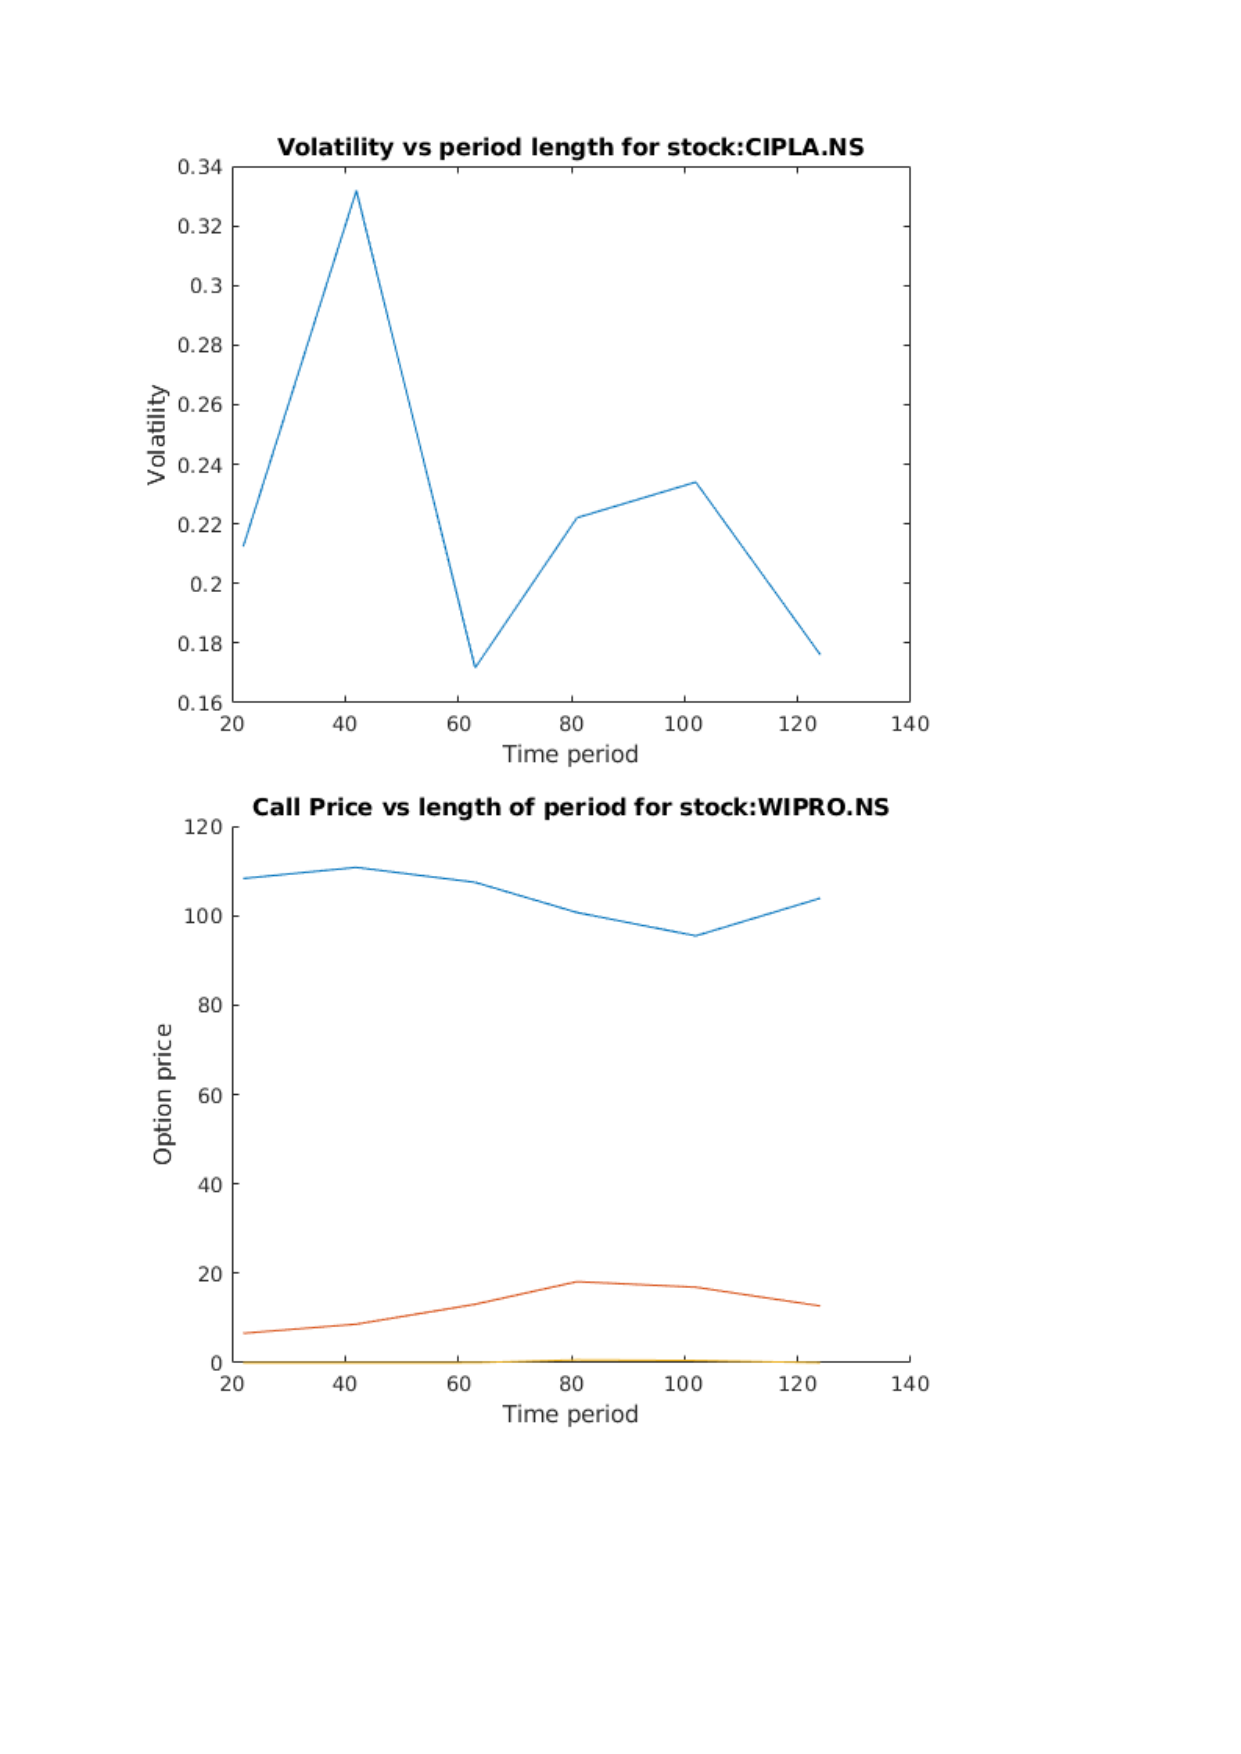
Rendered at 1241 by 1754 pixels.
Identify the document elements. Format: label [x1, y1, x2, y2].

picture [118, 118, 994, 775]
picture [118, 778, 994, 1435]
